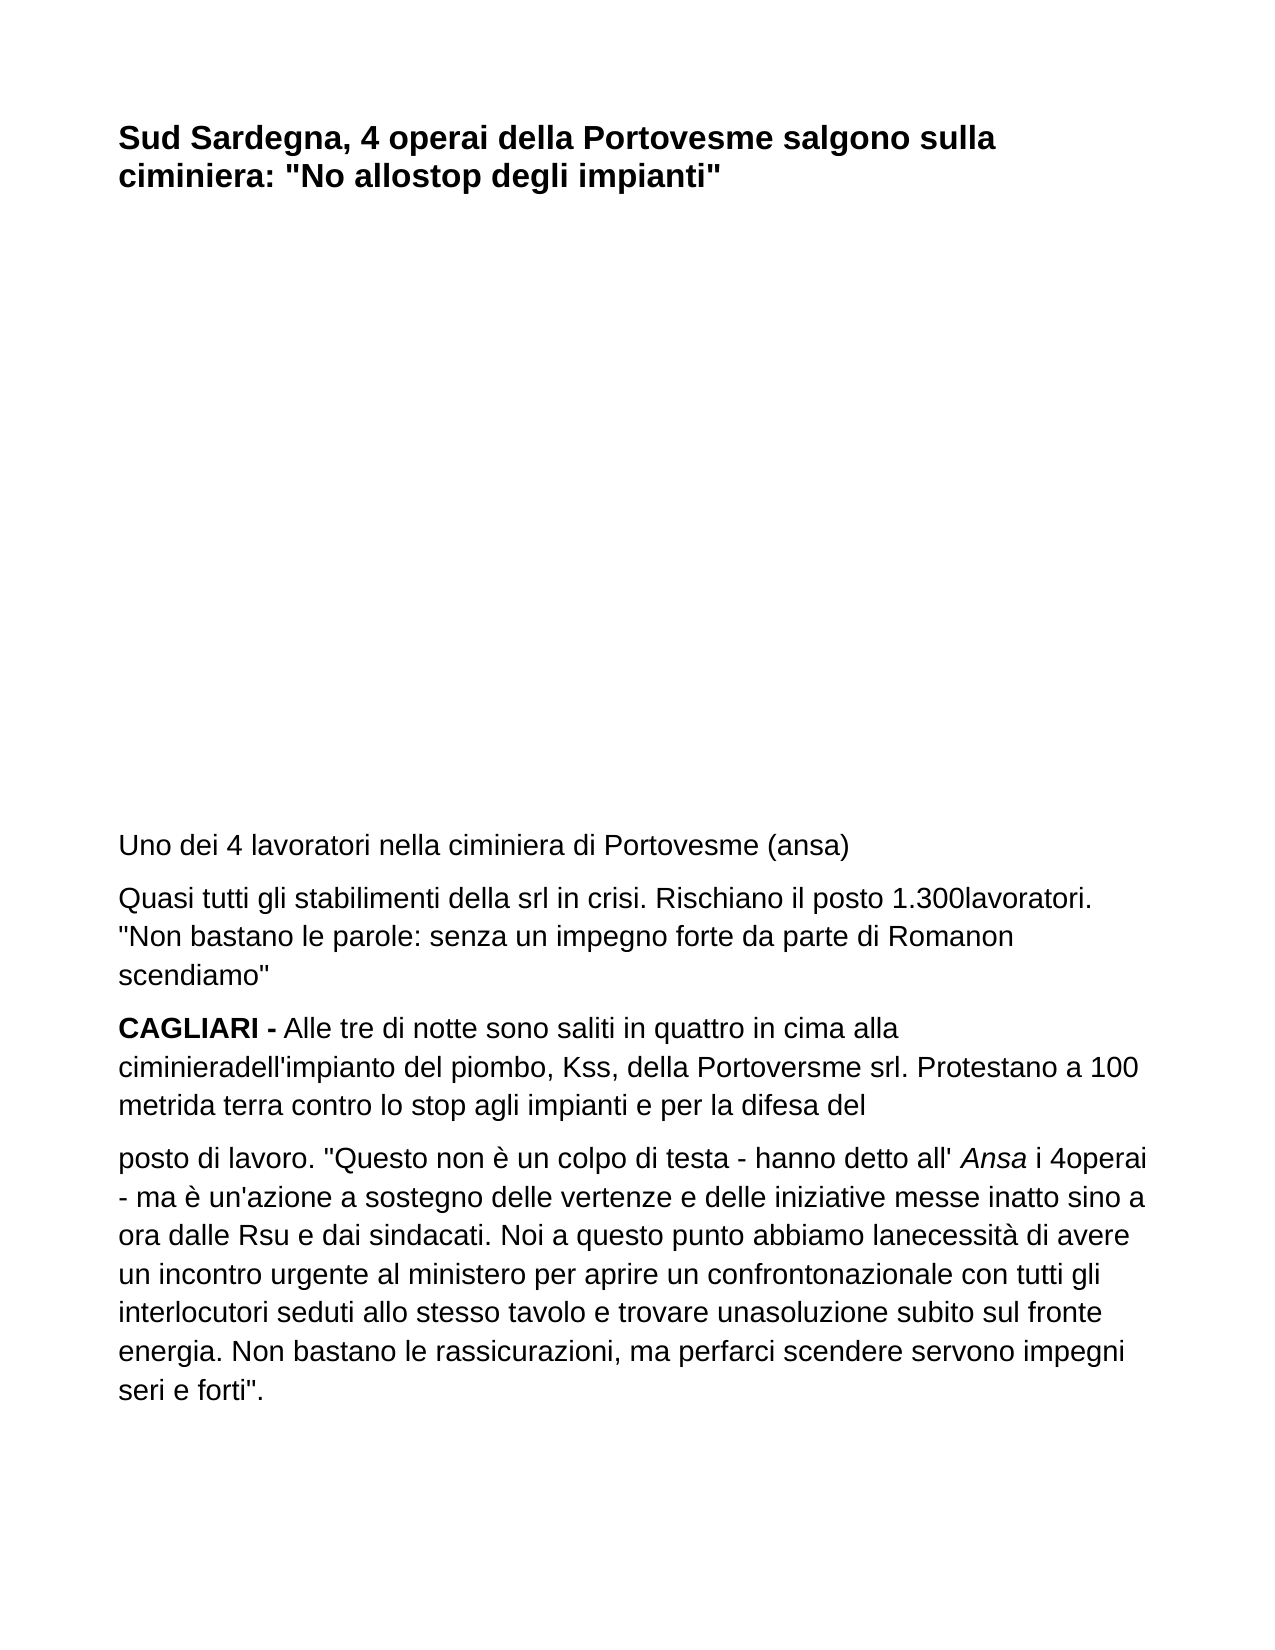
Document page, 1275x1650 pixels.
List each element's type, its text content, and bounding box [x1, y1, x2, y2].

text Quasi tutti gli stabilimenti della srl in crisi. Rischiano il posto 1.300lavoratori. "Non bastano le parole: senza un impegno forte da parte di Romanon scendiamo" [118, 881, 1157, 991]
text CAGLIARI - Alle tre di notte sono saliti in quattro in cima alla ciminieradell'impianto del piombo, Kss, della Portoversme srl. Protestano a 100 metrida terra contro lo stop agli impianti e per la difesa del [118, 1011, 1157, 1122]
text Uno dei 4 lavoratori nella ciminiera di Portovesme (ansa) [118, 207, 1157, 861]
subtitle Sud Sardegna, 4 operai della Portovesme salgono sulla ciminiera: "No allostop degli impianti" [118, 118, 1157, 195]
text posto di lavoro. "Questo non è un colpo di testa - hanno detto all' Ansa i 4operai - ma è un'azione a sostegno delle vertenze e delle iniziative messe inatto sino a ora dalle Rsu e dai sindacati. Noi a questo punto abbiamo lanecessità di avere un incontro urgente al ministero per aprire un confrontonazionale con tutti gli interlocutori seduti allo stesso tavolo e trovare unasoluzione subito sul fronte energia. Non bastano le rassicurazioni, ma perfarci scendere servono impegni seri e forti". [118, 1141, 1157, 1406]
